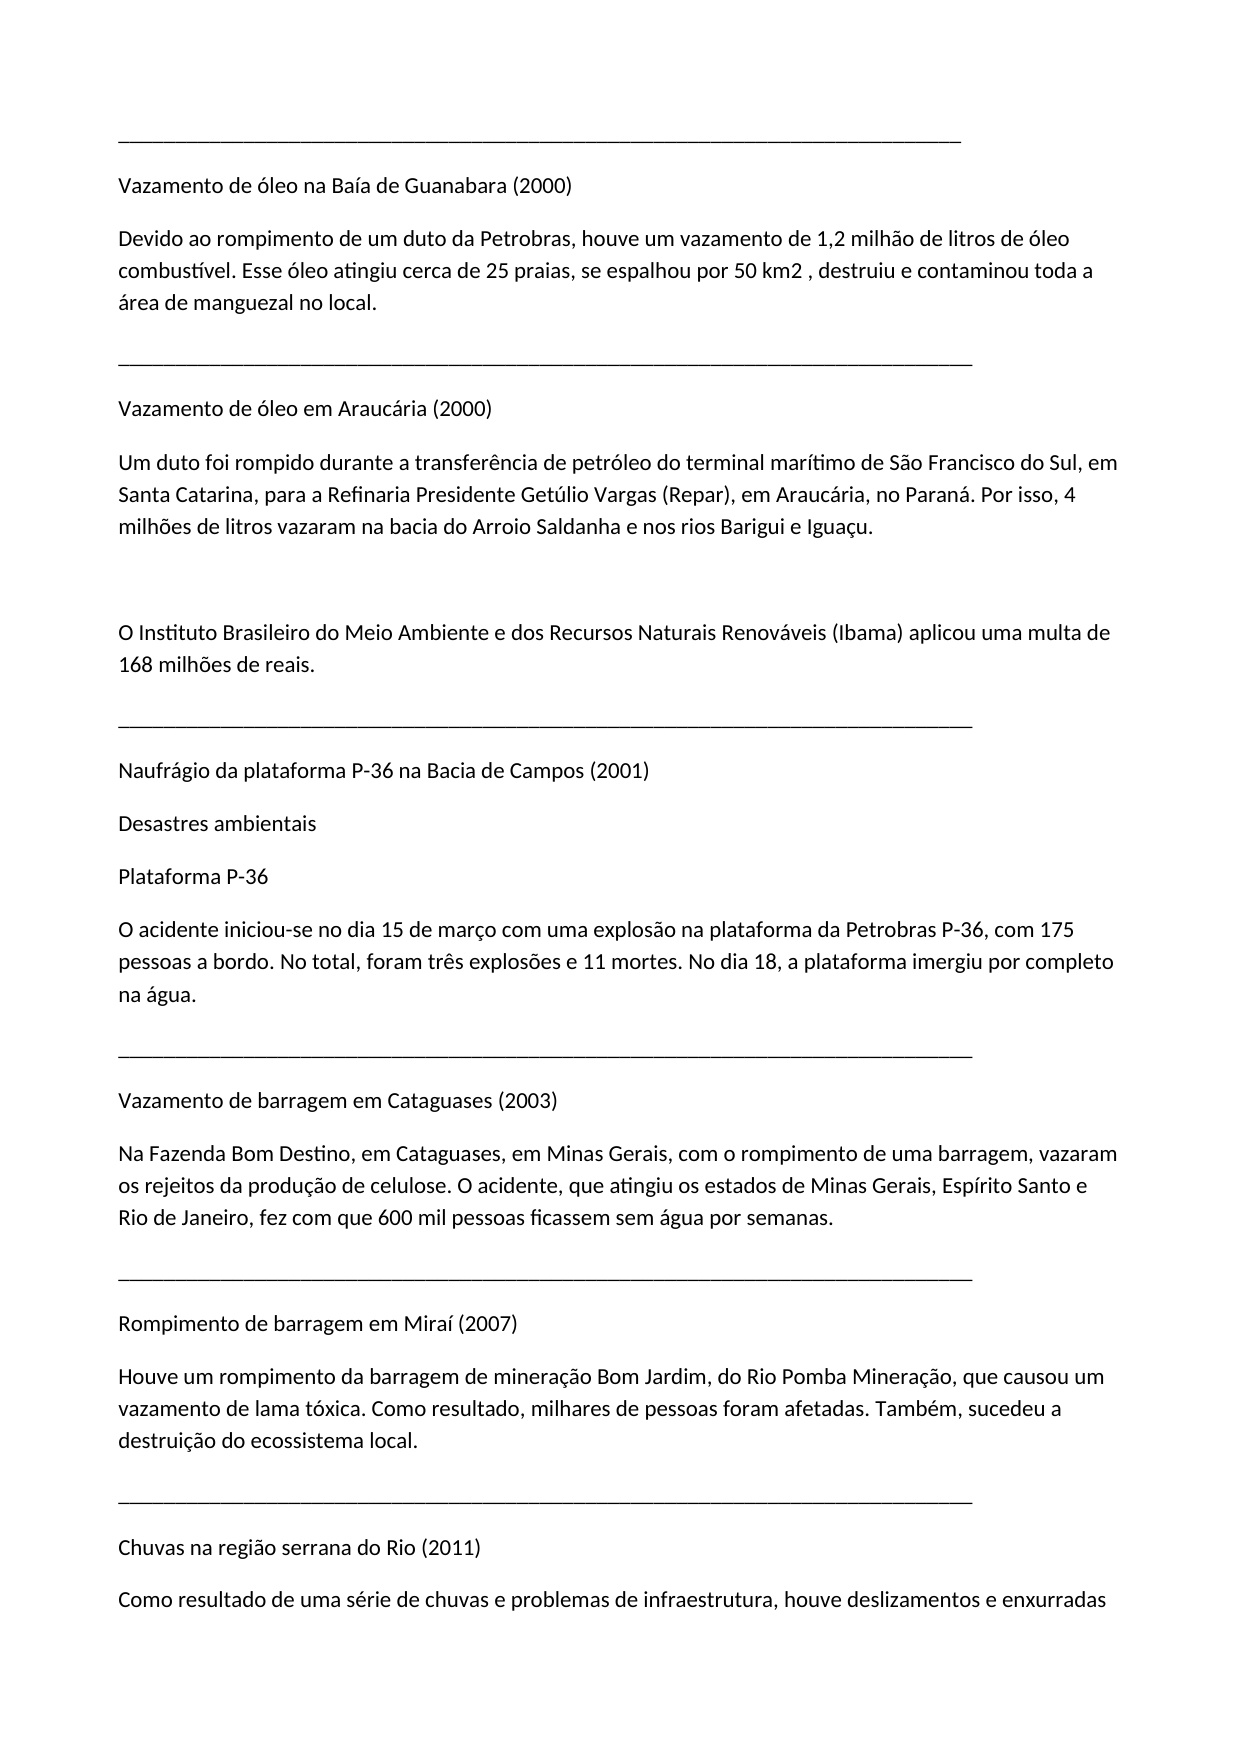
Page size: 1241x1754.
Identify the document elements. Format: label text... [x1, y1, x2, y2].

text O Instituto Brasileiro do Meio Ambiente e dos Recursos Naturais Renováveis (Ibama) aplicou uma multa de 168 milhões de reais. [118, 618, 1122, 678]
text Vazamento de óleo na Baía de Guanabara (2000) [118, 171, 1122, 199]
text Desastres ambientais [118, 809, 1122, 837]
text ___________________________________________________________________________ [118, 1256, 1122, 1284]
text Como resultado de uma série de chuvas e problemas de infraestrutura, houve deslizamentos e enxurradas [118, 1586, 1122, 1614]
text Houve um rompimento da barragem de mineração Bom Jardim, do Rio Pomba Mineração, que causou um vazamento de lama tóxica. Como resultado, milhares de pessoas foram afetadas. Também, sucedeu a destruição do ecossistema local. [118, 1362, 1122, 1454]
text O acidente iniciou-se no dia 15 de março com uma explosão na plataforma da Petrobras P-36, com 175 pessoas a bordo. No total, foram três explosões e 11 mortes. No dia 18, a plataforma imergiu por completo na água. [118, 915, 1122, 1008]
text Rompimento de barragem em Miraí (2007) [118, 1309, 1122, 1337]
text Naufrágio da plataforma P-36 na Bacia de Campos (2001) [118, 756, 1122, 784]
text ___________________________________________________________________________ [118, 703, 1122, 731]
text Vazamento de barragem em Cataguases (2003) [118, 1086, 1122, 1114]
text Um duto foi rompido durante a transferência de petróleo do terminal marítimo de São Francisco do Sul, em Santa Catarina, para a Refinaria Presidente Getúlio Vargas (Repar), em Araucária, no Paraná. Por isso, 4 milhões de litros vazaram na bacia do Arroio Saldanha e nos rios Barigui e Iguaçu. [118, 448, 1122, 540]
text Devido ao rompimento de um duto da Petrobras, houve um vazamento de 1,2 milhão de litros de óleo combustível. Esse óleo atingiu cerca de 25 praias, se espalhou por 50 km2 , destruiu e contaminou toda a área de manguezal no local. [118, 224, 1122, 317]
text Na Fazenda Bom Destino, em Cataguases, em Minas Gerais, com o rompimento de uma barragem, vazaram os rejeitos da produção de celulose. O acidente, que atingiu os estados de Minas Gerais, Espírito Santo e Rio de Janeiro, fez com que 600 mil pessoas ficassem sem água por semanas. [118, 1139, 1122, 1231]
text ___________________________________________________________________________ [118, 1033, 1122, 1061]
text Plataforma P-36 [118, 862, 1122, 890]
text ___________________________________________________________________________ [118, 342, 1122, 369]
text Vazamento de óleo em Araucária (2000) [118, 394, 1122, 423]
text Chuvas na região serrana do Rio (2011) [118, 1533, 1122, 1561]
text __________________________________________________________________________ [118, 118, 1122, 146]
text ___________________________________________________________________________ [118, 1479, 1122, 1508]
